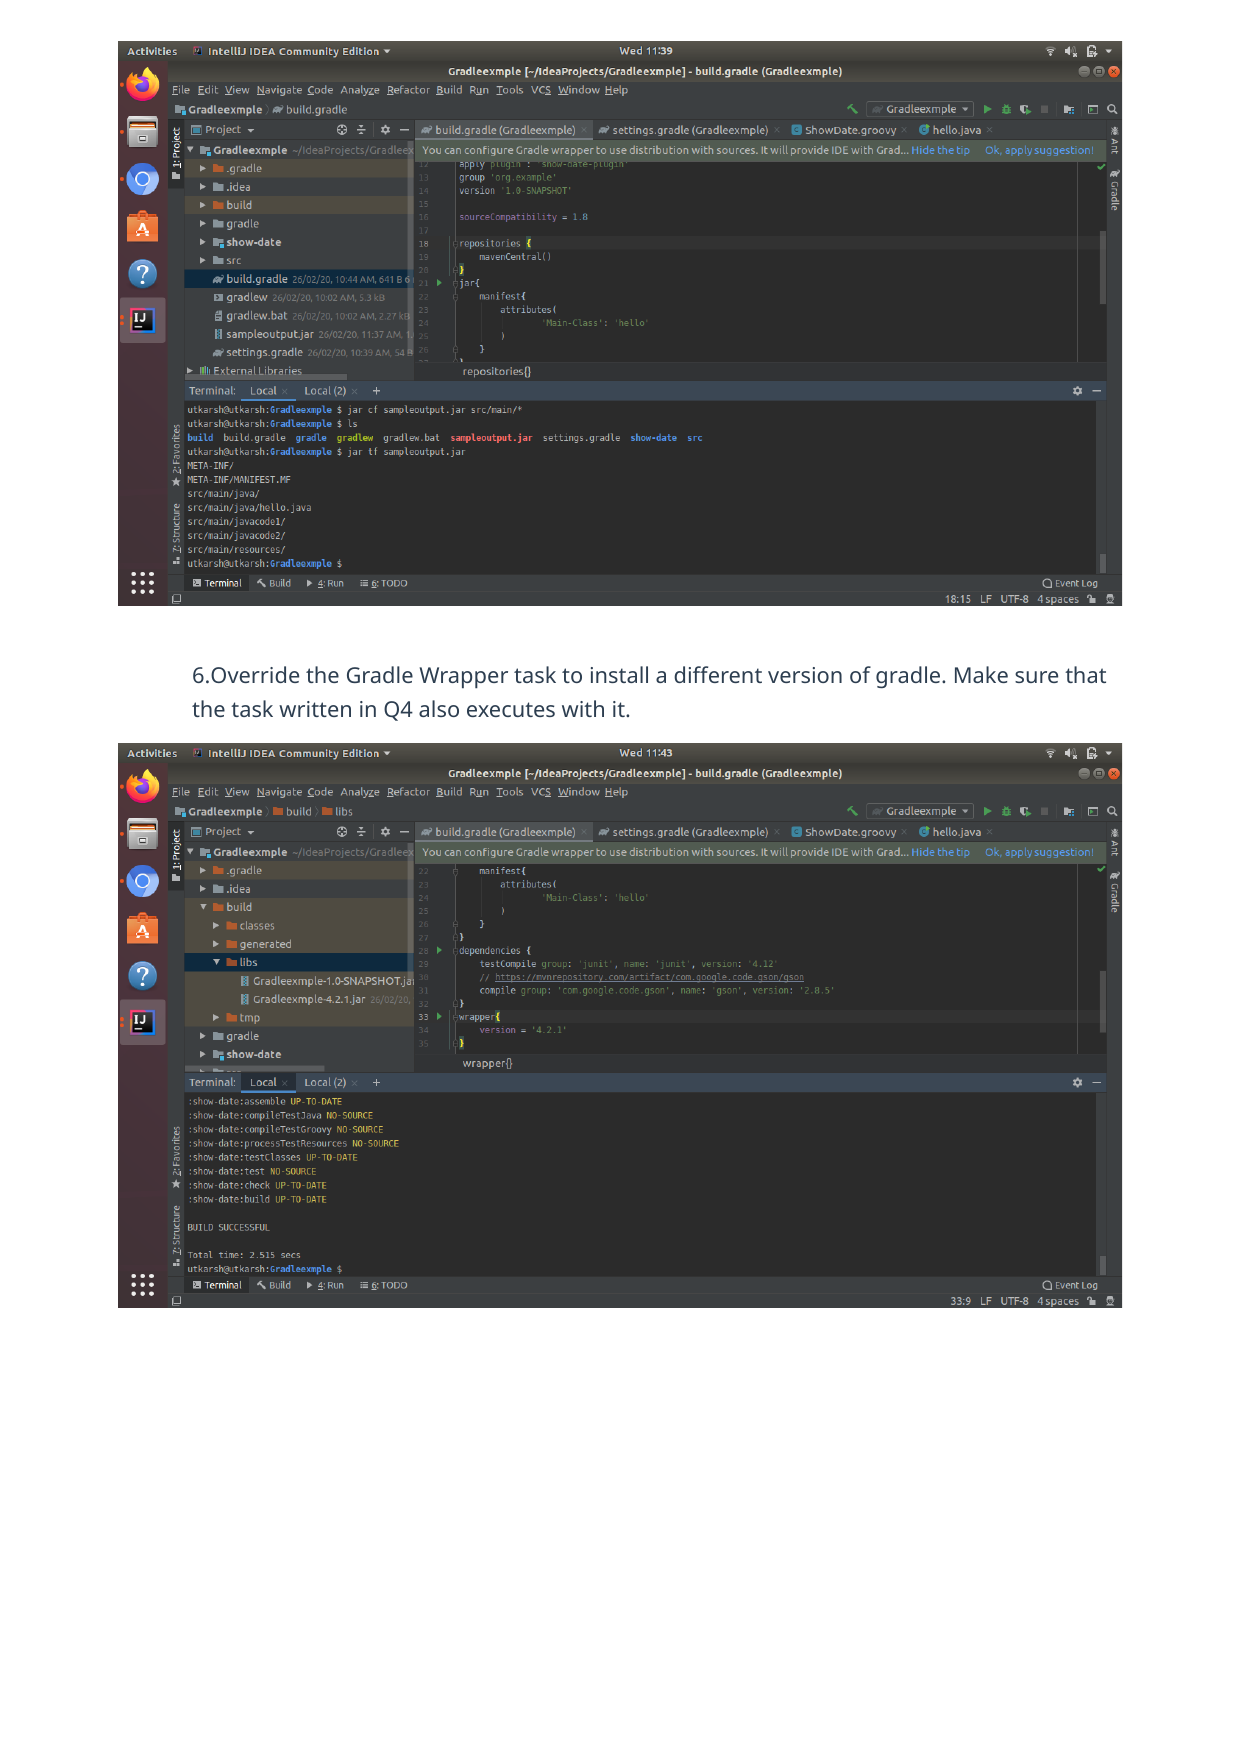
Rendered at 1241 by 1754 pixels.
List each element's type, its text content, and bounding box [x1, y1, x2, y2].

list Override the Gradle Wrapper task to install a different version of gradle. Make sure that the task written in Q4 also executes with it. [118, 660, 1122, 724]
picture [118, 743, 1123, 1308]
picture [118, 41, 1123, 606]
